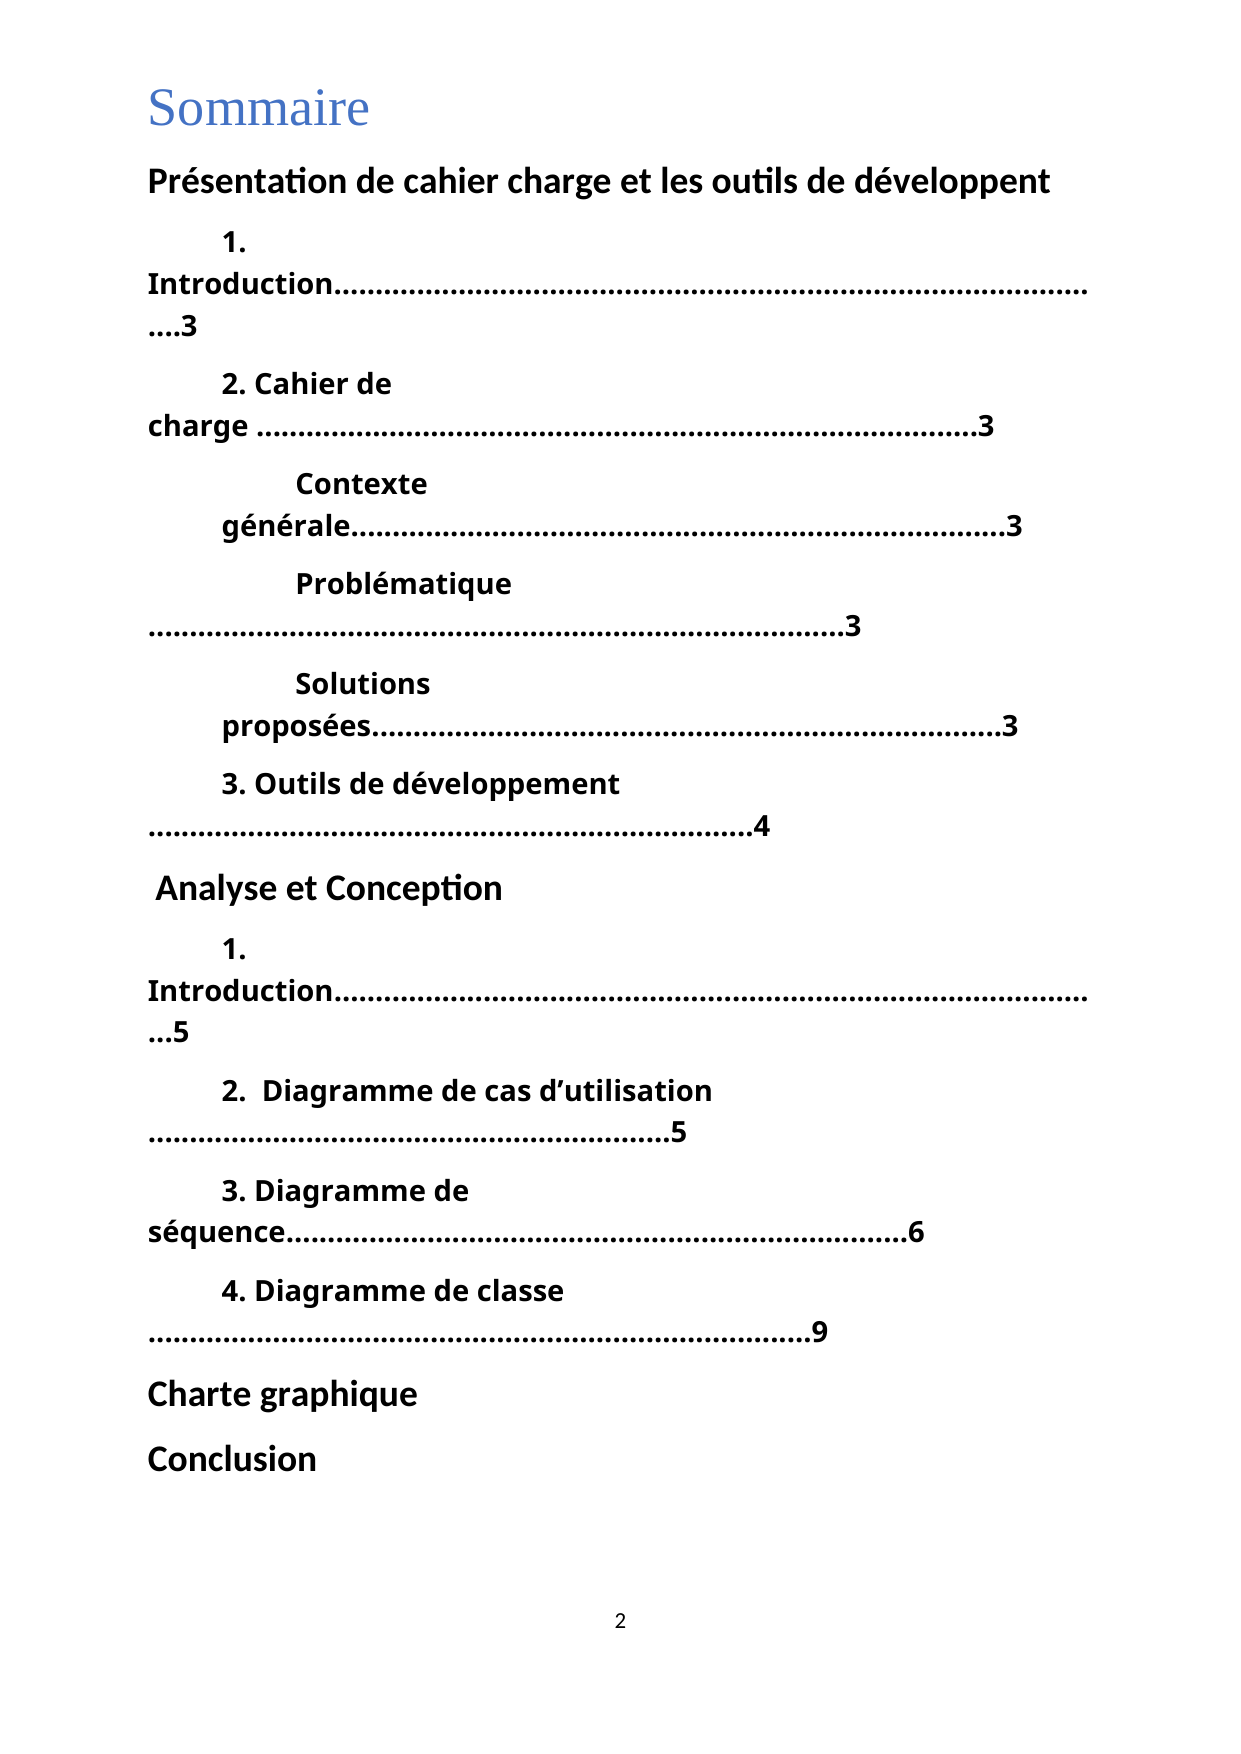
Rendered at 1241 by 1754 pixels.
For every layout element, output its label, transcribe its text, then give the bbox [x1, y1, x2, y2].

text 3. Outils de développement .........................................................................4 [148, 763, 1093, 845]
text Sommaire [148, 75, 1093, 137]
text Contexte générale...............................................................................3 [221, 463, 1093, 545]
text Solutions proposées............................................................................3 [221, 663, 1093, 745]
text 2. Cahier de charge .......................................................................................3 [148, 363, 1093, 445]
text 2. Diagramme de cas d’utilisation ...............................................................5 [148, 1070, 1093, 1151]
text Charte graphique [148, 1370, 1093, 1416]
text Problématique ....................................................................................3 [148, 563, 1093, 645]
text 4. Diagramme de classe ................................................................................9 [148, 1270, 1093, 1351]
text Conclusion [148, 1435, 1093, 1481]
text Analyse et Conception [148, 863, 1093, 909]
text 3. Diagramme de séquence...........................................................................6 [148, 1170, 1093, 1251]
text 1. Introduction..............................................................................................5 [148, 928, 1093, 1051]
text Présentation de cahier charge et les outils de développent [148, 157, 1093, 203]
text 1. Introduction...............................................................................................3 [148, 222, 1093, 345]
